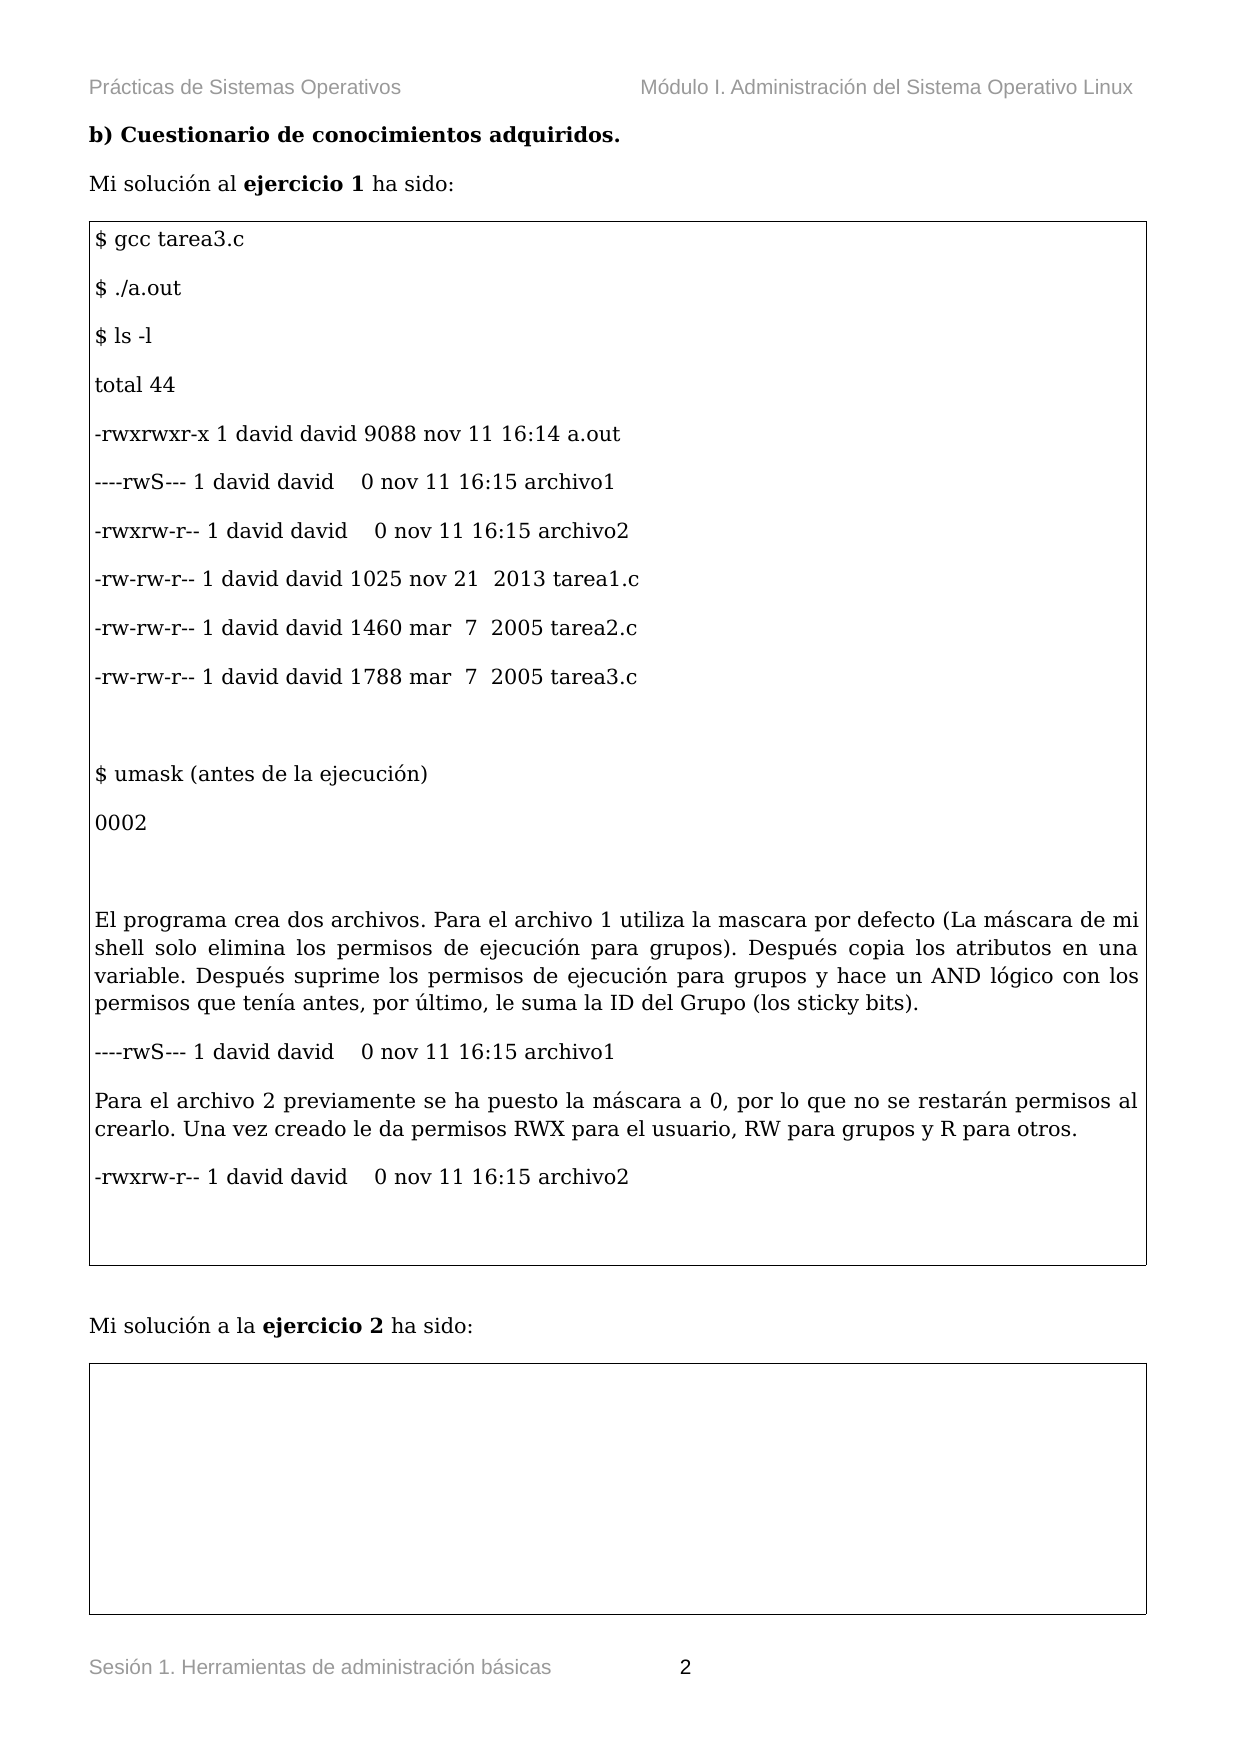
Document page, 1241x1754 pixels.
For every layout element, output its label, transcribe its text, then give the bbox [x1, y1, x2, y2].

table_header $ gcc tarea3.c $ ./a.out $ ls -l total 44 -rwxrwxr-x 1 david david 9088 nov 11 16:14 a.out ----rwS--- 1 david david 0 nov 11 16:15 archivo1 -rwxrw-r-- 1 david david 0 nov 11 16:15 archivo2 -rw-rw-r-- 1 david david 1025 nov 21 2013 tarea1.c -rw-rw-r-- 1 david david 1460 mar 7 2005 tarea2.c -rw-rw-r-- 1 david david 1788 mar 7 2005 tarea3.c $ umask (antes de la ejecución) 0002 El programa crea dos archivos. Para el archivo 1 utiliza la mascara por defecto (La máscara de mi shell solo elimina los permisos de ejecución para grupos). Después copia los atributos en una variable. Después suprime los permisos de ejecución para grupos y hace un AND lógico con los permisos que tenía antes, por último, le suma la ID del Grupo (los sticky bits). ----rwS--- 1 david david 0 nov 11 16:15 archivo1 Para el archivo 2 previamente se ha puesto la máscara a 0, por lo que no se restarán permisos al crearlo. Una vez creado le da permisos RWX para el usuario, RW para grupos y R para otros. -rwxrw-r-- 1 david david 0 nov 11 16:15 archivo2 [90, 222, 1146, 1265]
text Mi solución al ejercicio 1 ha sido: [89, 172, 1146, 197]
text b) Cuestionario de conocimientos adquiridos. [89, 123, 1146, 148]
table_header [90, 1364, 1146, 1614]
text Mi solución a la ejercicio 2 ha sido: [89, 1313, 1146, 1338]
